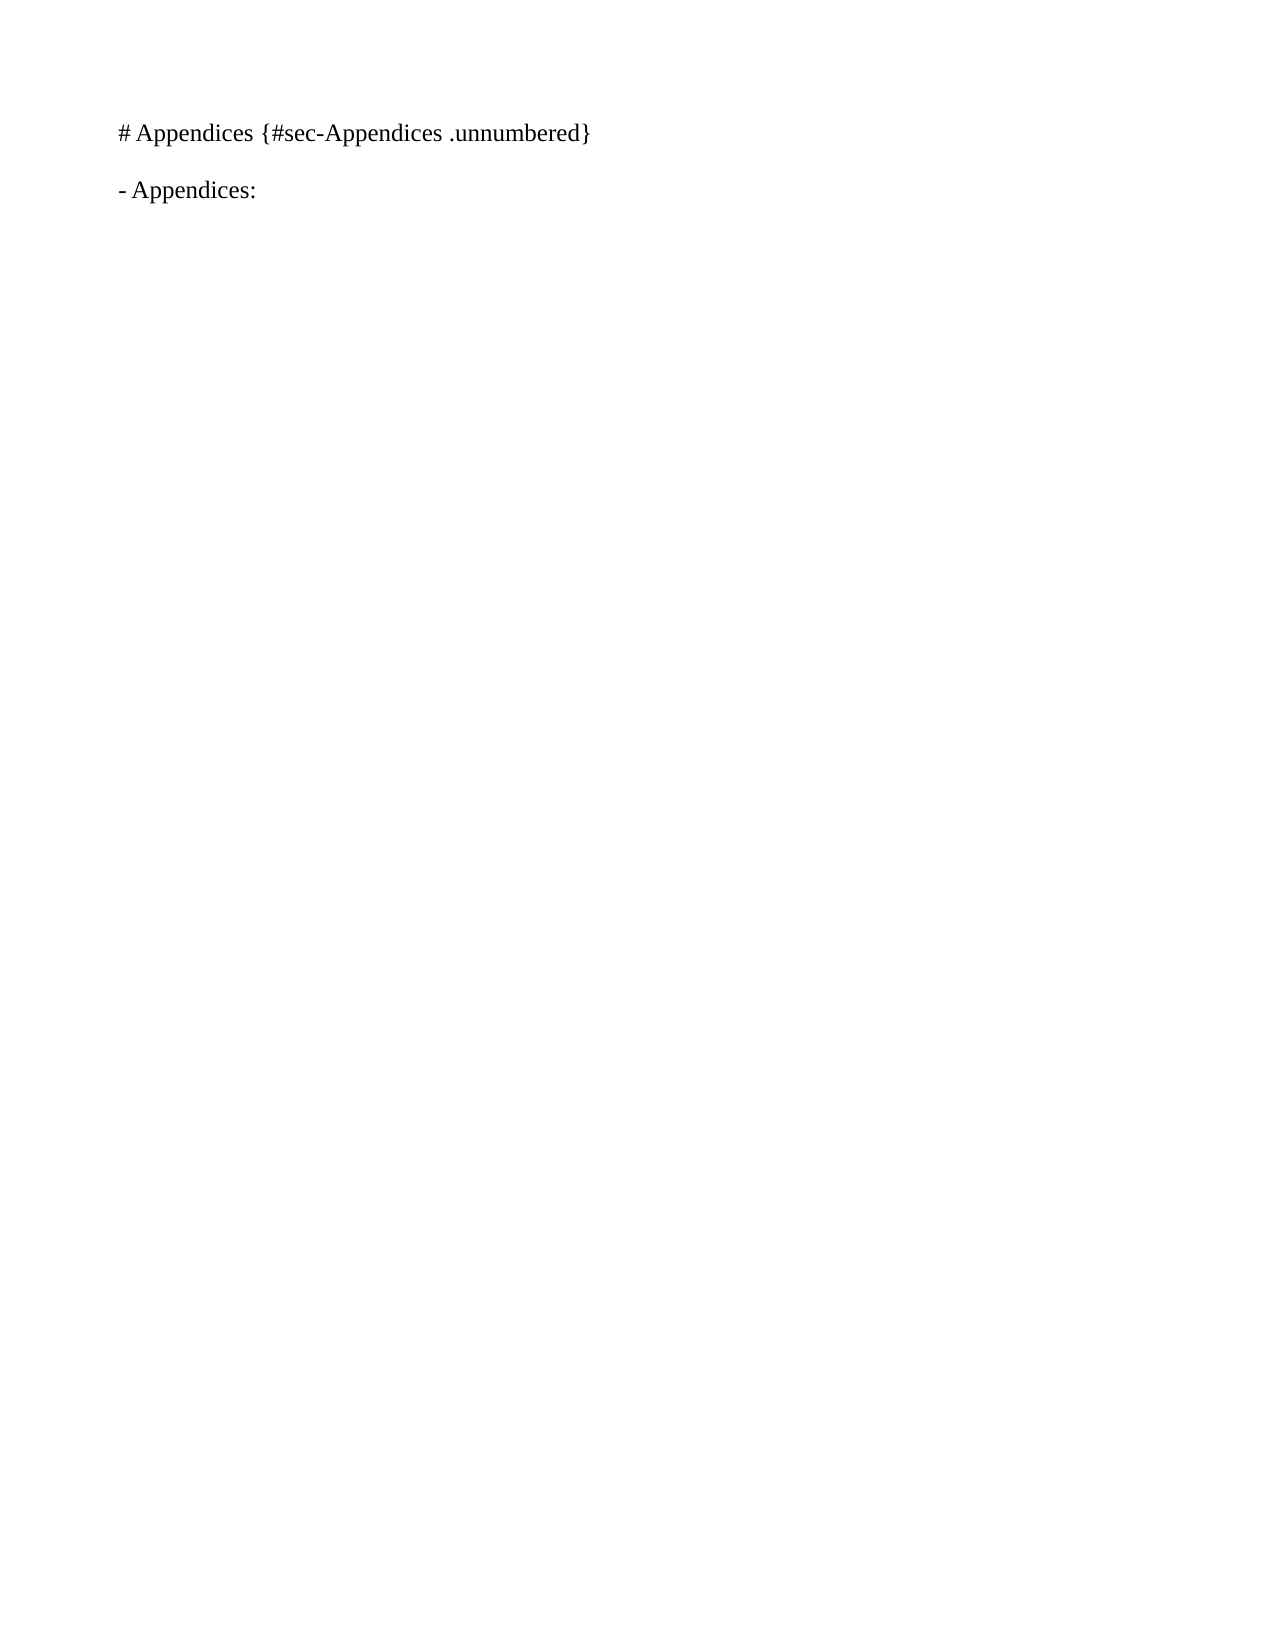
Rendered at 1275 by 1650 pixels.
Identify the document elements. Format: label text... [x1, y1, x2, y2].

text # Appendices {#sec-Appendices .unnumbered} [118, 118, 1157, 147]
text - Appendices: [118, 176, 1157, 204]
